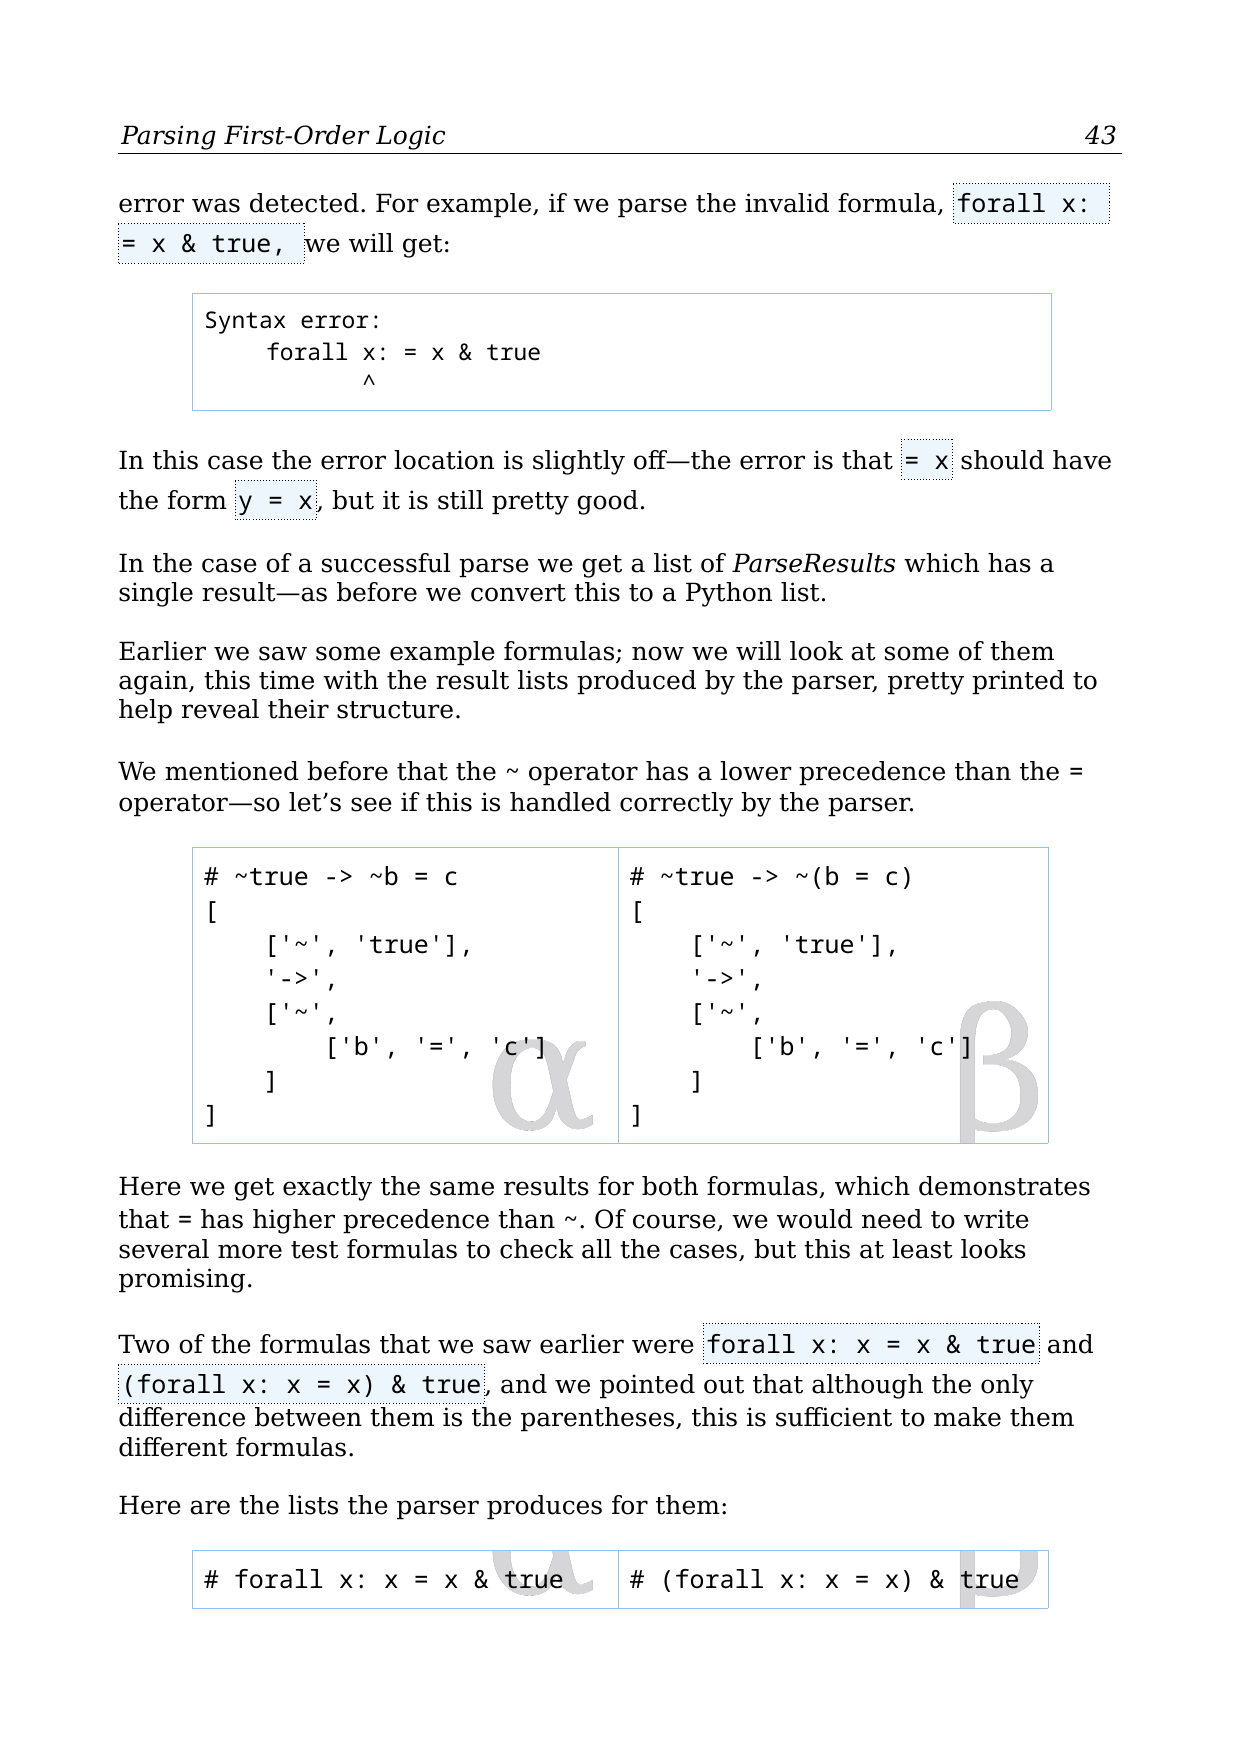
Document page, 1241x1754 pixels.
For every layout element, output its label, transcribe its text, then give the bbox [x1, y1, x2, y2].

table_header # ~true -> ~(b = c) [ ['~', 'true'], '->', ['~', ['b', '=', 'c'] ] ] [619, 848, 1048, 1143]
table_header # forall x: x = x & true [193, 1551, 618, 1608]
text forall x: = x & true [193, 324, 1051, 355]
text In this case the error location is slightly off—the error is that = x should have the form y = x, but it is still pretty good. [118, 439, 1122, 519]
text Here we get exactly the same results for both formulas, which demonstrates that = has higher precedence than ~. Of course, we would need to write several more test formulas to check all the cases, but this at least looks promising. [118, 1172, 1122, 1294]
text Here are the lists the parser produces for them: [118, 1491, 1122, 1521]
table_header # (forall x: x = x) & true [619, 1551, 1048, 1608]
text Syntax error: [193, 294, 1051, 324]
text Two of the formulas that we saw earlier were forall x: x = x & true and (forall x: x = x) & true, and we pointed out that although the only difference between them is the parentheses, this is sufficient to make them different formulas. [118, 1323, 1122, 1462]
text In the case of a successful parse we get a list of ParseResults which has a single result—as before we convert this to a Python list. [118, 549, 1122, 607]
text ^ [193, 355, 1051, 410]
text We mentioned before that the ~ operator has a lower precedence than the = operator—so let’s see if this is handled correctly by the parser. [118, 754, 1122, 817]
table_header # ~true -> ~b = c [ ['~', 'true'], '->', ['~', ['b', '=', 'c'] ] ] [193, 848, 618, 1143]
text Earlier we saw some example formulas; now we will look at some of them again, this time with the result lists produced by the parser, pretty printed to help reveal their structure. [118, 637, 1122, 724]
text error was detected. For example, if we parse the invalid formula, forall x: = x & true, we will get: [118, 183, 1122, 263]
